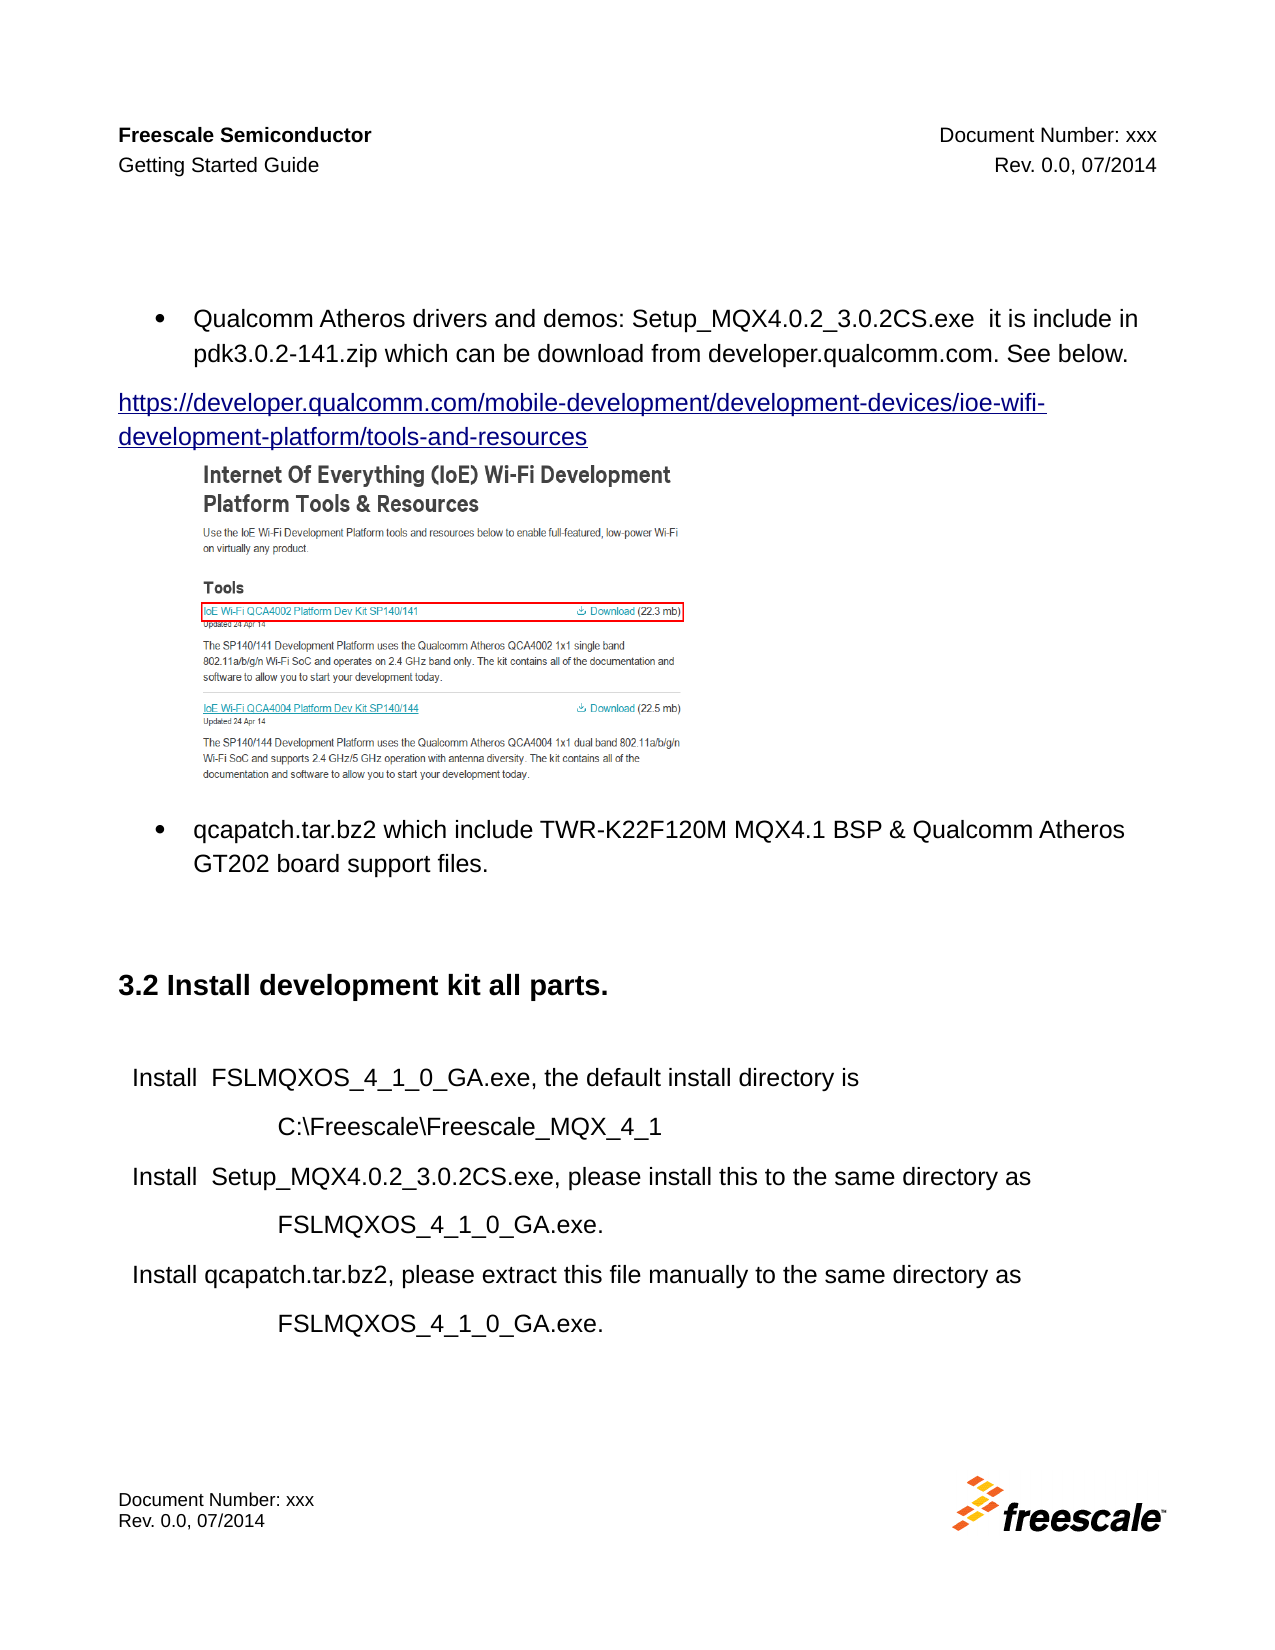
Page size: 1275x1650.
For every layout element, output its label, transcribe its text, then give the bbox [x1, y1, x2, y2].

picture [196, 457, 689, 800]
list qcapatch.tar.bz2 which include TWR-K22F120M MQX4.1 BSP & Qualcomm Atheros GT202 board support files. [156, 815, 1157, 878]
text Install qcapatch.tar.bz2, please extract this file manually to the same directory as [118, 1259, 1157, 1288]
list Qualcomm Atheros drivers and demos: Setup_MQX4.0.2_3.0.2CS.exe it is include in pdk3.0.2-141.zip which can be download from developer.qualcomm.com. See below. [156, 304, 1157, 367]
text FSLMQXOS_4_1_0_GA.exe. [118, 1309, 1157, 1337]
text Install Setup_MQX4.0.2_3.0.2CS.exe, please install this to the same directory as [118, 1161, 1157, 1190]
text C:\Freescale\Freescale_MQX_4_1 [118, 1112, 1157, 1141]
subtitle 3.2 Install development kit all parts. [118, 968, 1157, 1002]
text https://developer.qualcomm.com/mobile-development/development-devices/ioe-wifi-development-platform/tools-and-resources [118, 388, 1157, 451]
text Install FSLMQXOS_4_1_0_GA.exe, the default install directory is [118, 1063, 1157, 1092]
text FSLMQXOS_4_1_0_GA.exe. [118, 1211, 1157, 1239]
